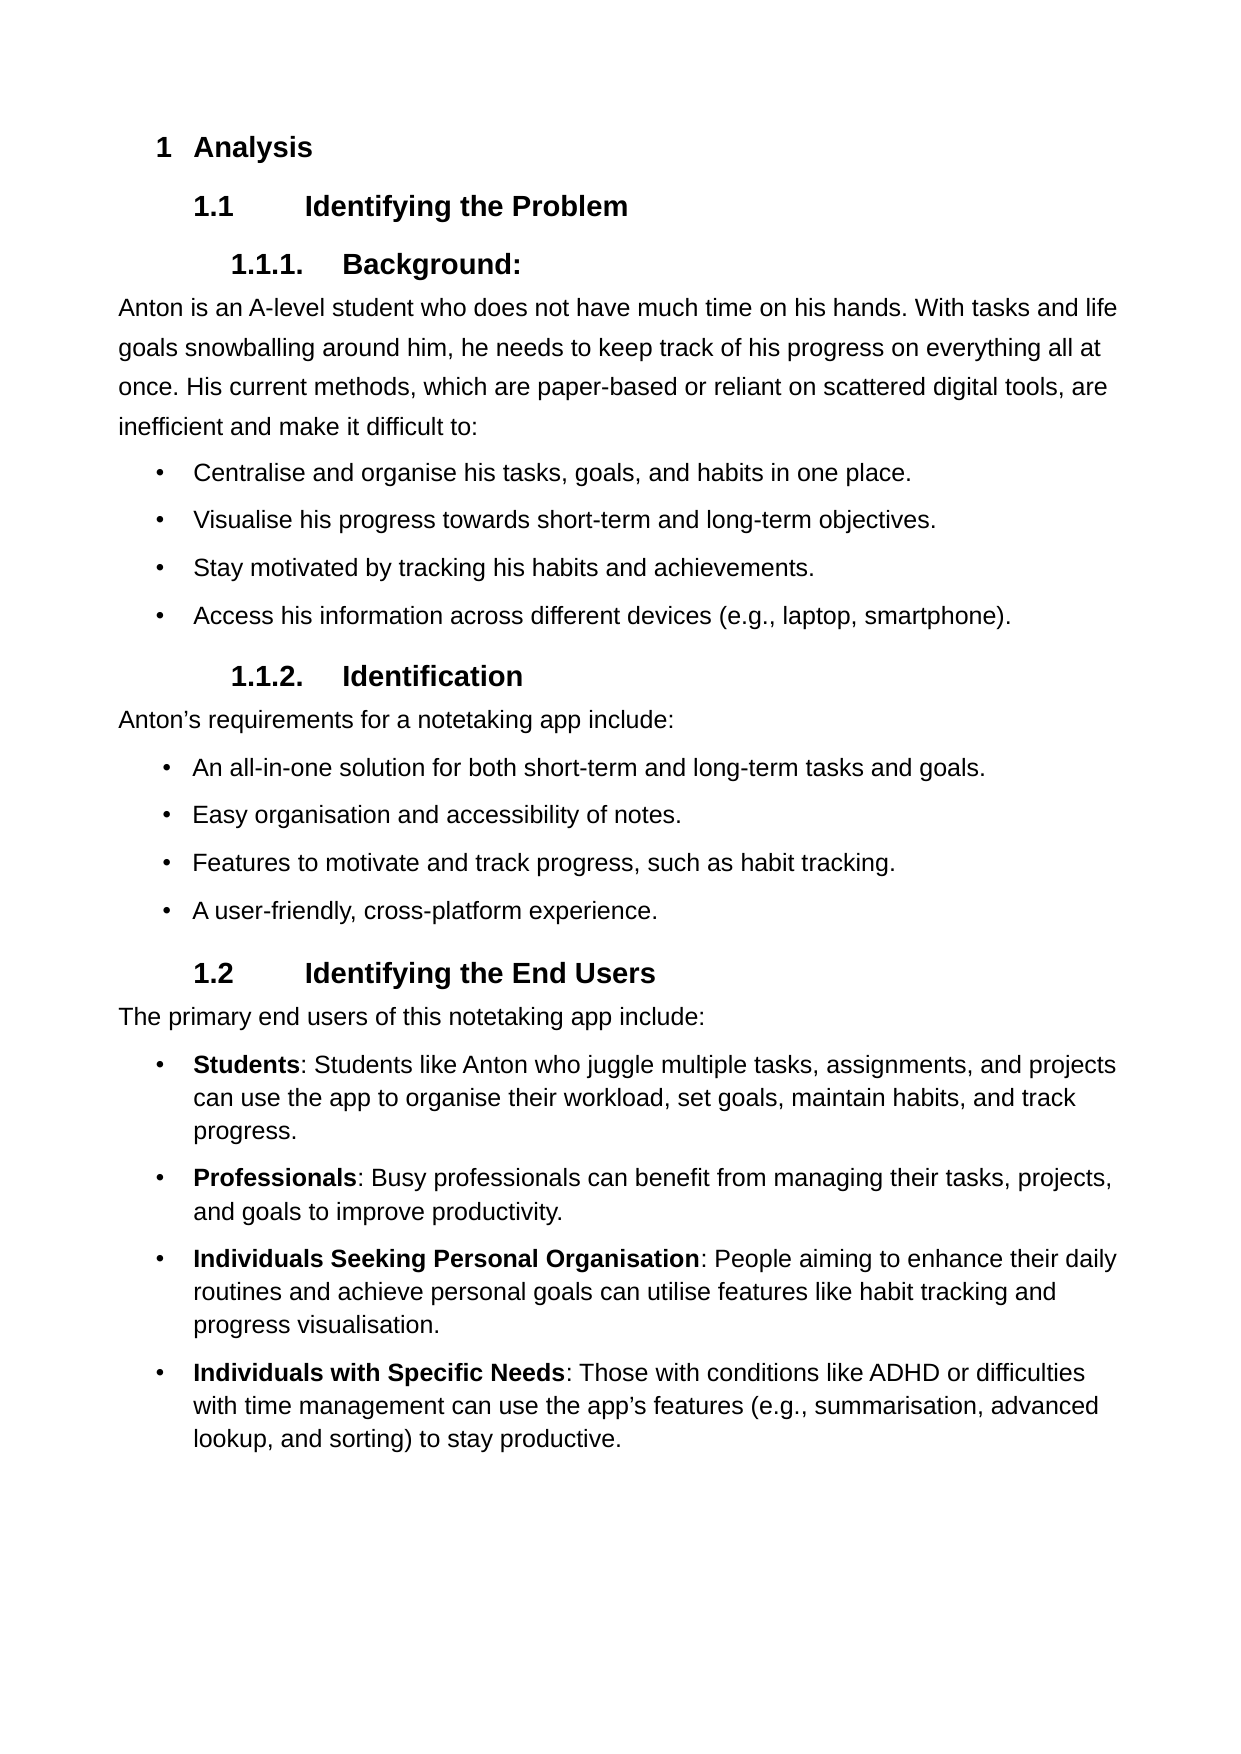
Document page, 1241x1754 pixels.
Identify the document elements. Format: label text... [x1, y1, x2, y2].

list Individuals with Specific Needs: Those with conditions like ADHD or difficulties with time management can use the app’s features (e.g., summarisation, advanced lookup, and sorting) to stay productive. [156, 1358, 1122, 1453]
list Stay motivated by tracking his habits and achievements. [156, 553, 1122, 582]
list Features to motivate and track progress, such as habit tracking. [162, 848, 1122, 877]
list Centralise and organise his tasks, goals, and habits in one place. [156, 458, 1122, 487]
list Visualise his progress towards short-term and long-term objectives. [156, 505, 1122, 534]
list A user-friendly, cross-platform experience. [162, 896, 1122, 925]
subtitle Identifying the End Users [193, 956, 1122, 989]
subtitle Identifying the Problem [193, 189, 1122, 222]
subtitle Identification [231, 659, 1122, 693]
text The primary end users of this notetaking app include: [118, 1002, 1122, 1031]
text Anton’s requirements for a notetaking app include: [118, 705, 1122, 734]
list Anton is an A-level student who does not have much time on his hands. With tasks and life goals snowballing around him, he needs to keep track of his progress on everything all at once. His current methods, which are paper-based or reliant on scattered digital tools, are inefficient and make it difficult to: [118, 293, 1122, 441]
subtitle Analysis [156, 131, 1122, 164]
list Easy organisation and accessibility of notes. [162, 801, 1122, 829]
list An all-in-one solution for both short-term and long-term tasks and goals. [162, 753, 1122, 782]
subtitle Background: [231, 247, 1122, 281]
list Access his information across different devices (e.g., laptop, smartphone). [156, 601, 1122, 630]
list Students: Students like Anton who juggle multiple tasks, assignments, and projects can use the app to organise their workload, set goals, maintain habits, and track progress. [156, 1049, 1122, 1144]
list Professionals: Busy professionals can benefit from managing their tasks, projects, and goals to improve productivity. [156, 1163, 1122, 1225]
list Individuals Seeking Personal Organisation: People aiming to enhance their daily routines and achieve personal goals can utilise features like habit tracking and progress visualisation. [156, 1244, 1122, 1339]
